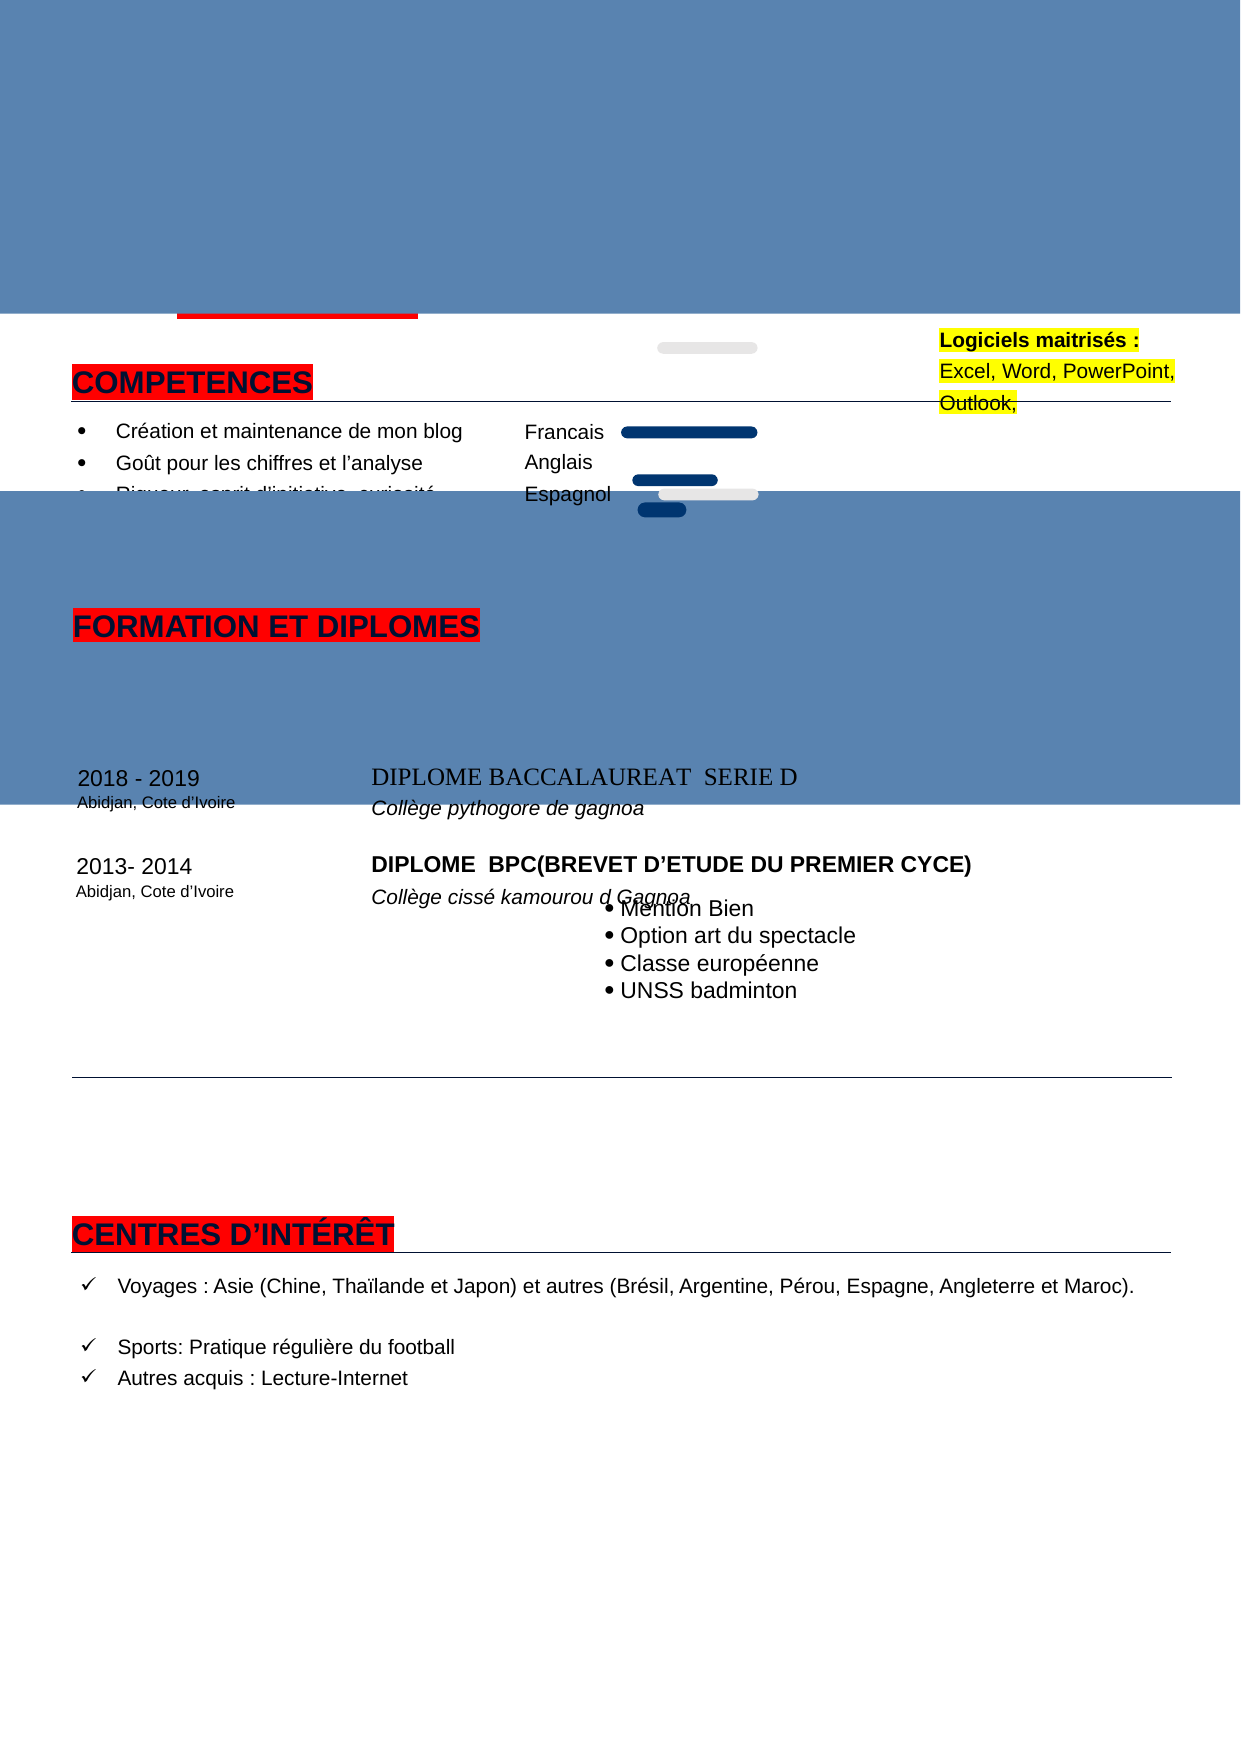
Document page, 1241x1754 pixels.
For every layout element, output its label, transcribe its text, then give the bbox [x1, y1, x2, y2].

list Rigueur, esprit d’initiative, curiosité [78, 482, 502, 491]
list Option art du spectacle [605, 922, 1225, 949]
list Goût pour les chiffres et l’analyse [78, 450, 502, 474]
list Voyages : Asie (Chine, Thaïlande et Japon) et autres (Brésil, Argentine, Pérou, Espagne, Angleterre et Maroc). [80, 1274, 1214, 1298]
text Abidjan, Cote d’Ivoire [76, 882, 276, 901]
text 2013- 2014 [76, 853, 214, 878]
text Collège cissé kamourou d Gagnoa [371, 885, 752, 908]
list Création et maintenance de mon blog [78, 419, 502, 443]
text CENTRES D’INTÉRÊT [72, 1216, 455, 1251]
text Collège pythogore de gagnoa [371, 796, 752, 820]
list Sports: Pratique régulière du football [80, 1334, 1214, 1358]
list Classe européenne [605, 950, 1225, 976]
text COMPETENCES [177, 314, 1063, 319]
text FORMATION ET DIPLOMES [73, 608, 549, 642]
text Abidjan, Cote d’Ivoire [77, 793, 272, 812]
text Français [524, 419, 616, 439]
text 2018 - 2019 [77, 765, 215, 789]
text DIPLOME BPC(BREVET D’ETUDE DU PREMIER CYCE) [371, 851, 1178, 877]
list Autres acquis : Lecture-Internet [80, 1366, 1214, 1390]
text Anglais [524, 450, 616, 474]
text COMPETENCES [72, 364, 419, 400]
text Logiciels maitrisés : Excel, Word, PowerPoint, Outlook, [939, 328, 1182, 414]
text Espagnol [524, 482, 622, 506]
list Mention Bien [605, 895, 1225, 921]
text DIPLOME BACCALAUREAT SERIE D [371, 762, 1178, 790]
list UNSS badminton [605, 977, 1225, 1004]
